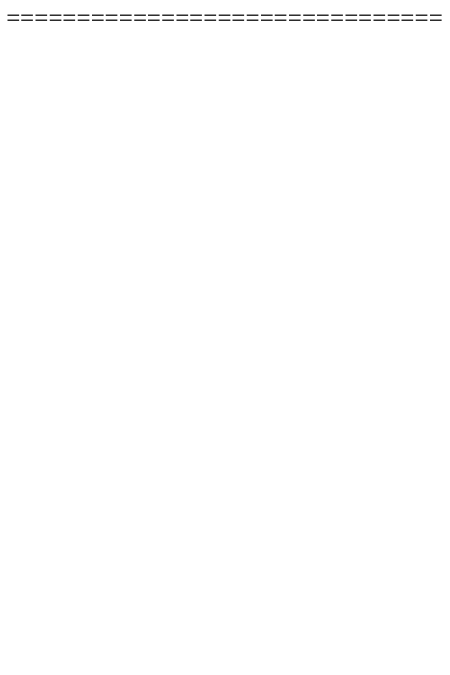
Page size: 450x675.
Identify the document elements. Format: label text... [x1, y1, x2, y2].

text =============================== [6, 3, 447, 32]
